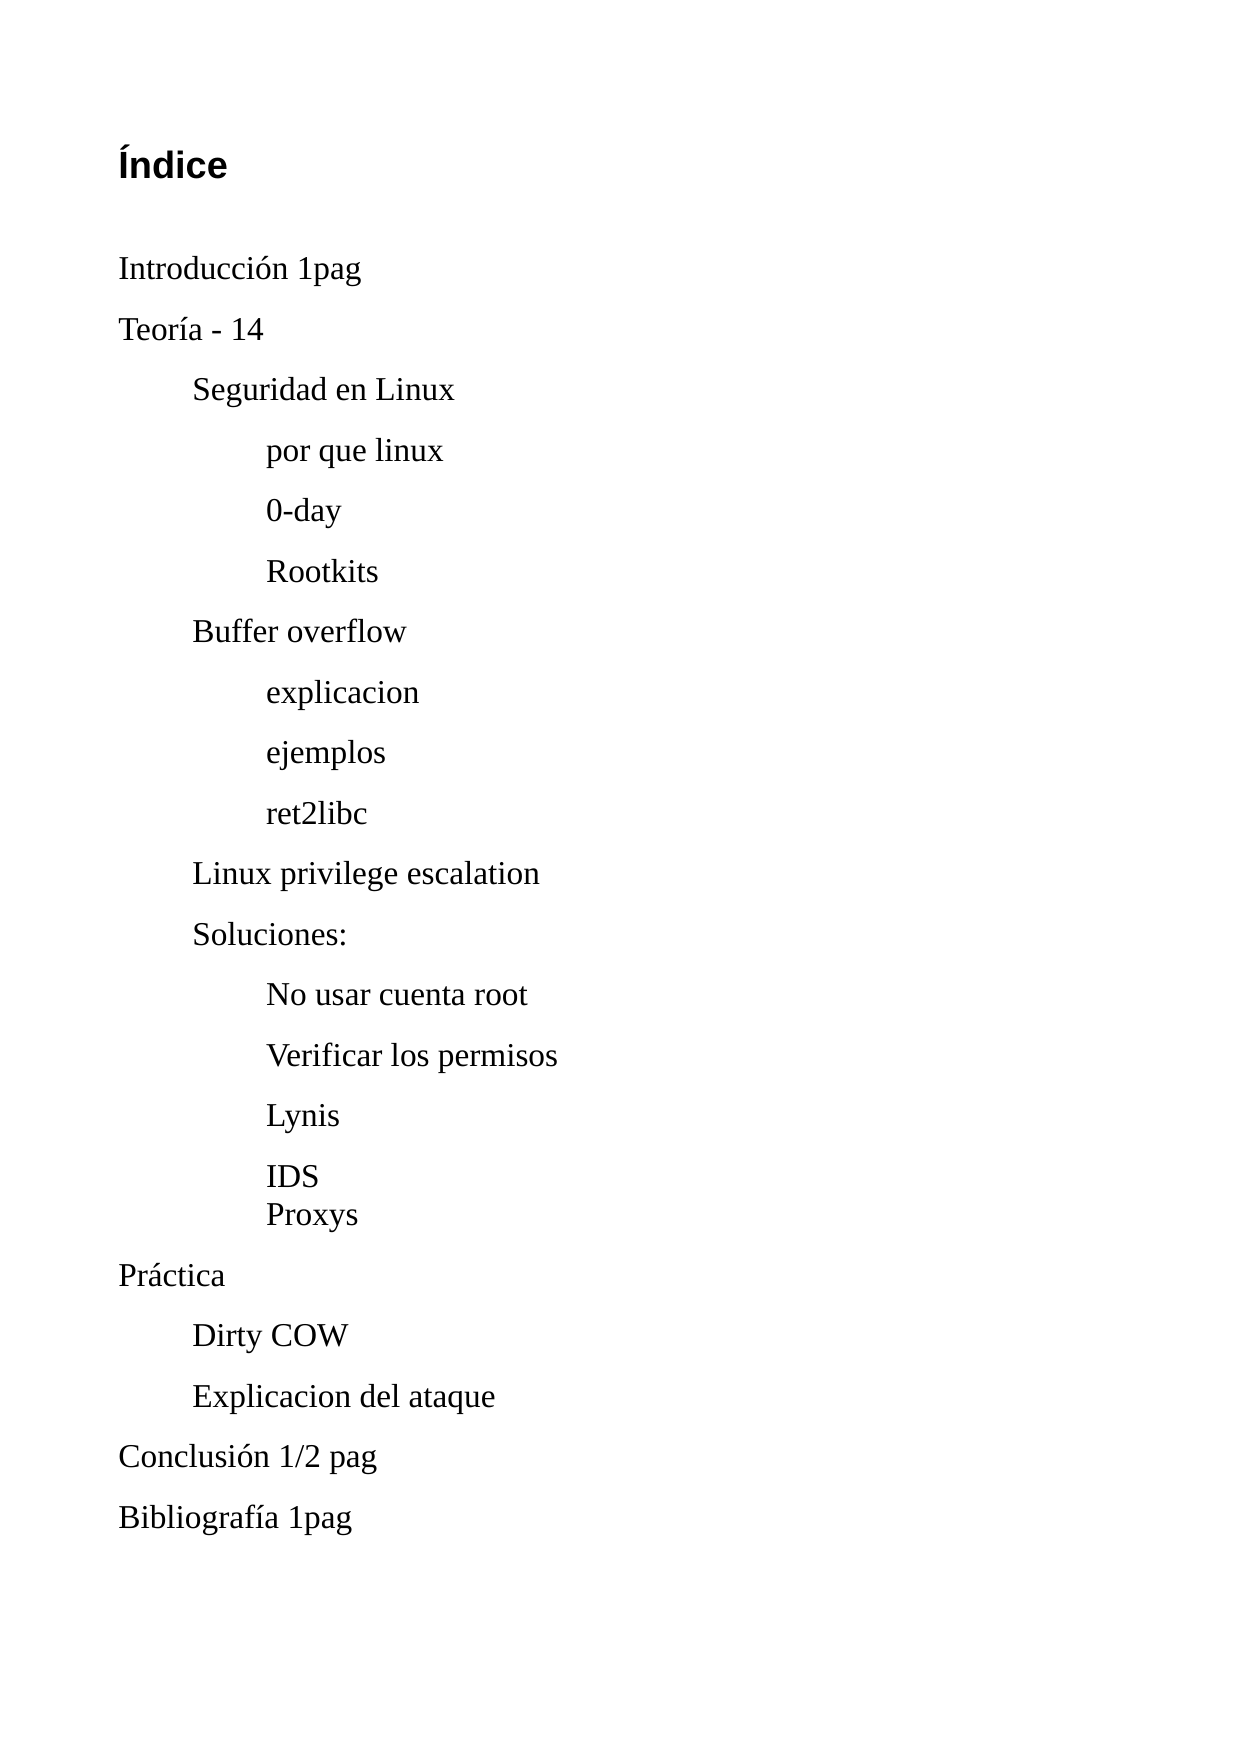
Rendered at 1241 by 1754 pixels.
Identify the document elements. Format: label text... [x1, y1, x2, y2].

text Introducción 1pag [118, 248, 1122, 287]
text Práctica [118, 1255, 1122, 1293]
text por que linux [118, 430, 1122, 468]
subtitle Índice [118, 143, 1122, 187]
text explicacion [118, 672, 1122, 710]
text Linux privilege escalation [118, 853, 1122, 892]
text Buffer overflow [118, 611, 1122, 650]
text Teoría - 14 [118, 309, 1122, 347]
text 0-day [118, 490, 1122, 529]
text Rootkits [118, 551, 1122, 589]
text Conclusión 1/2 pag [118, 1437, 1122, 1475]
text Bibliografía 1pag [118, 1497, 1122, 1535]
text Explicacion del ataque [118, 1376, 1122, 1414]
text No usar cuenta root [118, 974, 1122, 1013]
text IDS [118, 1156, 1122, 1194]
text ejemplos [118, 732, 1122, 771]
text Soluciones: [118, 914, 1122, 952]
text Seguridad en Linux [118, 369, 1122, 408]
text Verificar los permisos [118, 1035, 1122, 1073]
text Dirty COW [118, 1316, 1122, 1354]
text ret2libc [118, 793, 1122, 831]
text Lynis [118, 1096, 1122, 1134]
text Proxys [118, 1194, 1122, 1233]
